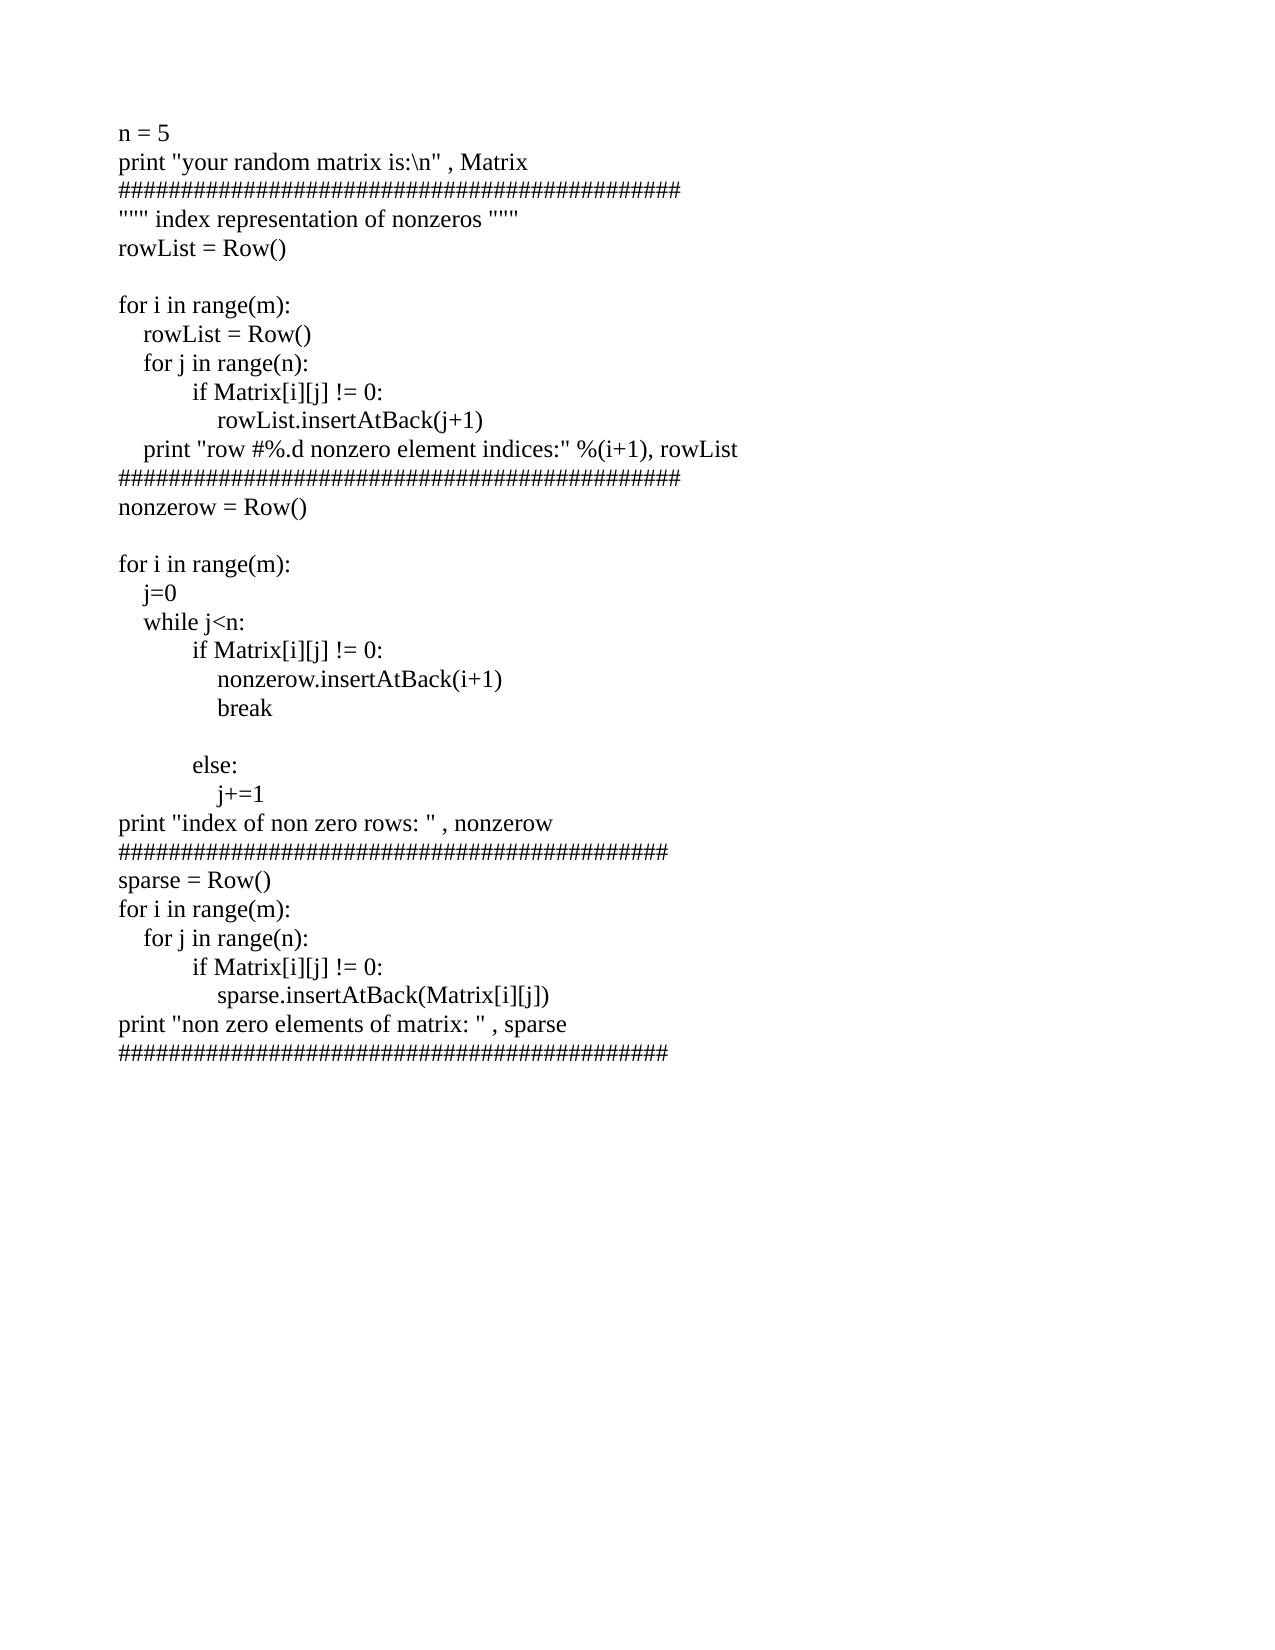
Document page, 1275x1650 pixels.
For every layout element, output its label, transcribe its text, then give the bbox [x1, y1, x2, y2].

text if Matrix[i][j] != 0: [118, 952, 1157, 981]
text ############################################# [118, 176, 1157, 204]
text j+=1 [118, 779, 1157, 808]
text print "your random matrix is:\n" , Matrix [118, 147, 1157, 176]
text ############################################ [118, 1038, 1157, 1067]
text for i in range(m): [118, 894, 1157, 923]
text ############################################ [118, 837, 1157, 866]
text break [118, 693, 1157, 722]
text sparse = Row() [118, 866, 1157, 894]
text print "non zero elements of matrix: " , sparse [118, 1009, 1157, 1038]
text j=0 [118, 578, 1157, 607]
text for j in range(n): [118, 923, 1157, 952]
text if Matrix[i][j] != 0: [118, 636, 1157, 664]
text for i in range(m): [118, 549, 1157, 578]
text """ index representation of nonzeros """ [118, 204, 1157, 233]
text n = 5 [118, 118, 1157, 147]
text rowList = Row() [118, 233, 1157, 262]
text else: [118, 751, 1157, 779]
text for i in range(m): [118, 291, 1157, 319]
text rowList = Row() [118, 319, 1157, 348]
text print "index of non zero rows: " , nonzerow [118, 808, 1157, 837]
text while j<n: [118, 607, 1157, 636]
text ############################################# [118, 463, 1157, 492]
text rowList.insertAtBack(j+1) [118, 406, 1157, 434]
text sparse.insertAtBack(Matrix[i][j]) [118, 981, 1157, 1009]
text for j in range(n): [118, 348, 1157, 377]
text nonzerow.insertAtBack(i+1) [118, 664, 1157, 693]
text nonzerow = Row() [118, 492, 1157, 521]
text if Matrix[i][j] != 0: [118, 377, 1157, 406]
text print "row #%.d nonzero element indices:" %(i+1), rowList [118, 434, 1157, 463]
